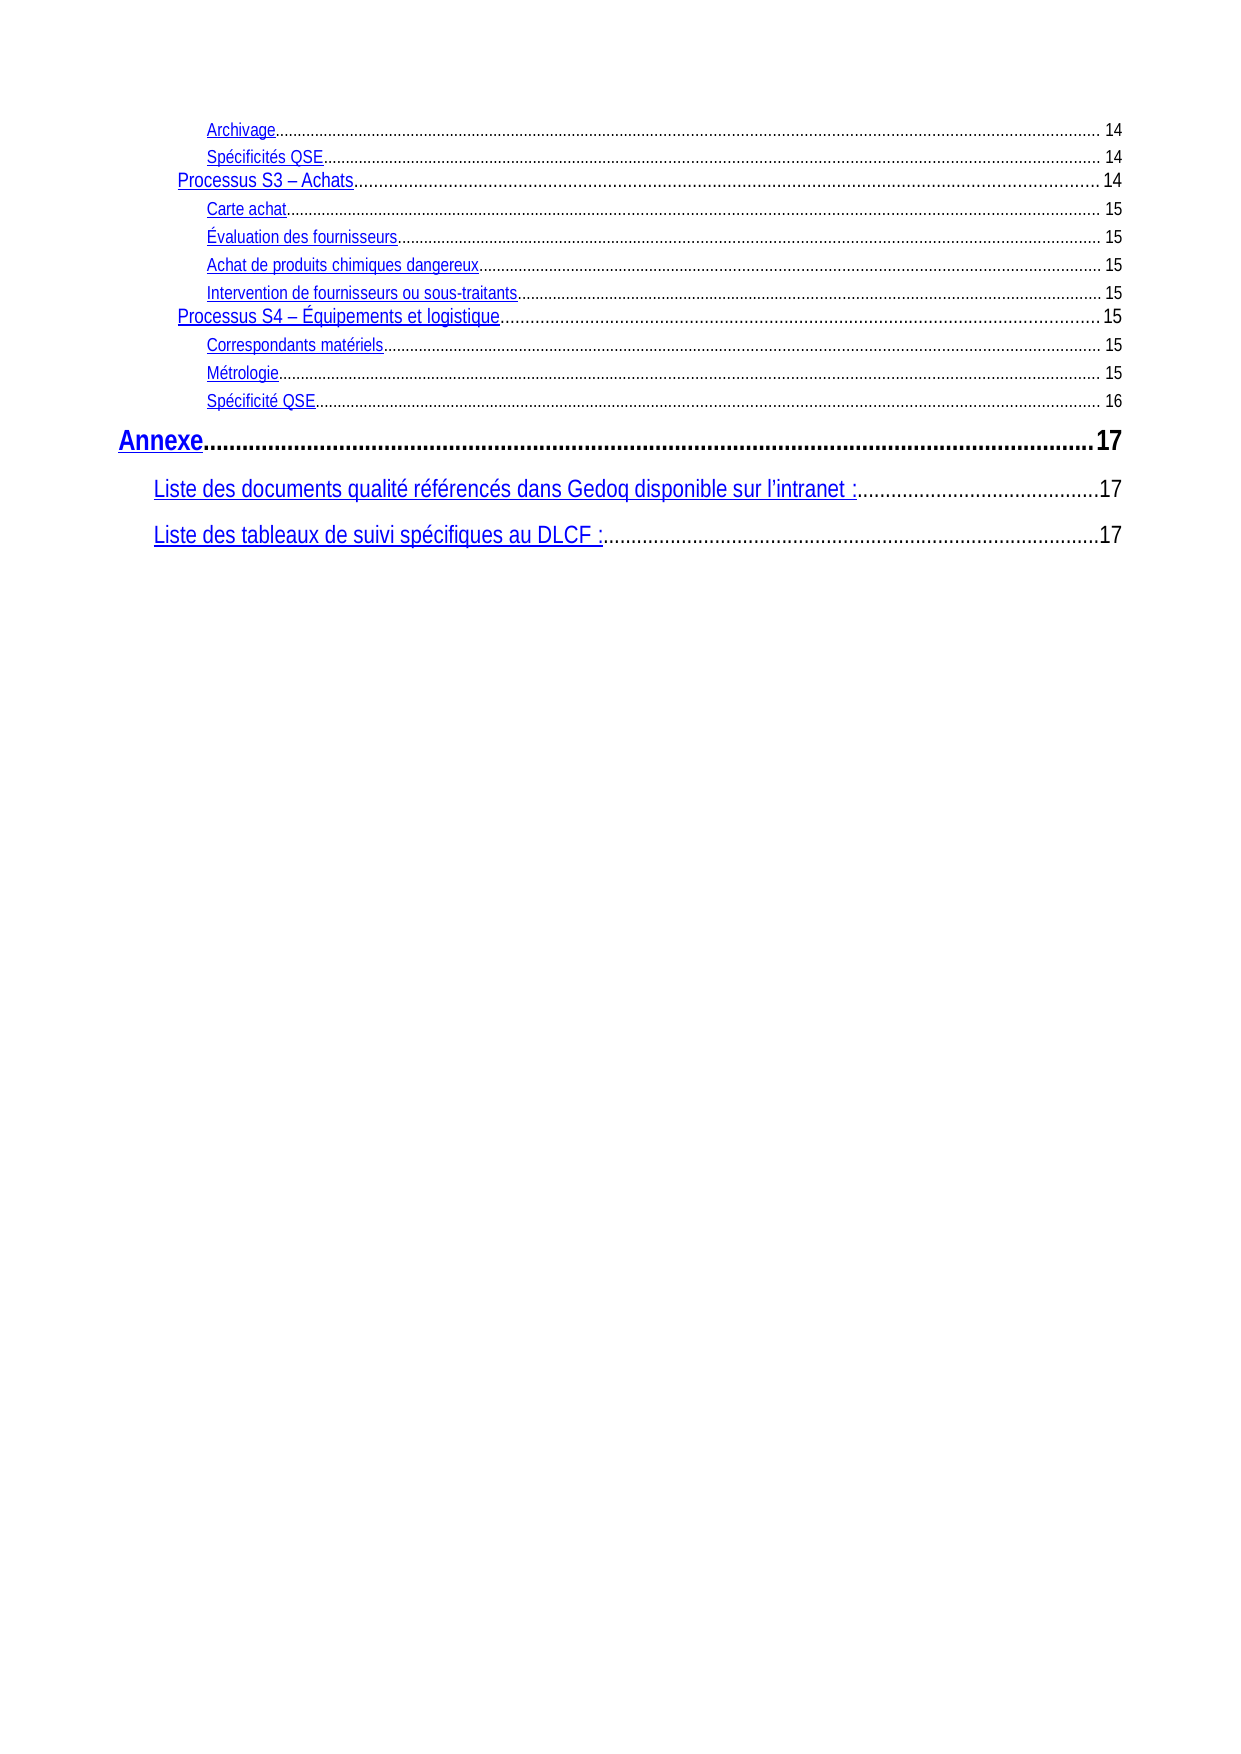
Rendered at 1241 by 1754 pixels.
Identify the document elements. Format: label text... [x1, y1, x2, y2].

text Processus S4 – Équipements et logistique 15 [177, 303, 1122, 327]
text Évaluation des fournisseurs 15 [207, 226, 1122, 248]
text Archivage 14 [207, 118, 1122, 140]
text Métrologie 15 [207, 361, 1122, 383]
text Intervention de fournisseurs ou sous-traitants 15 [207, 282, 1122, 303]
text Liste des tableaux de suivi spécifiques au DLCF : 17 [153, 520, 1122, 549]
text Spécificités QSE 14 [207, 146, 1122, 168]
text Carte achat 15 [207, 198, 1122, 220]
text Spécificité QSE 16 [207, 389, 1122, 411]
text Liste des documents qualité référencés dans Gedoq disponible sur l’intranet : 17 [153, 474, 1122, 503]
text Correspondants matériels 15 [207, 333, 1122, 355]
text Achat de produits chimiques dangereux 15 [207, 254, 1122, 276]
text Processus S3 – Achats 14 [177, 168, 1122, 192]
text Annexe 17 [118, 423, 1122, 456]
